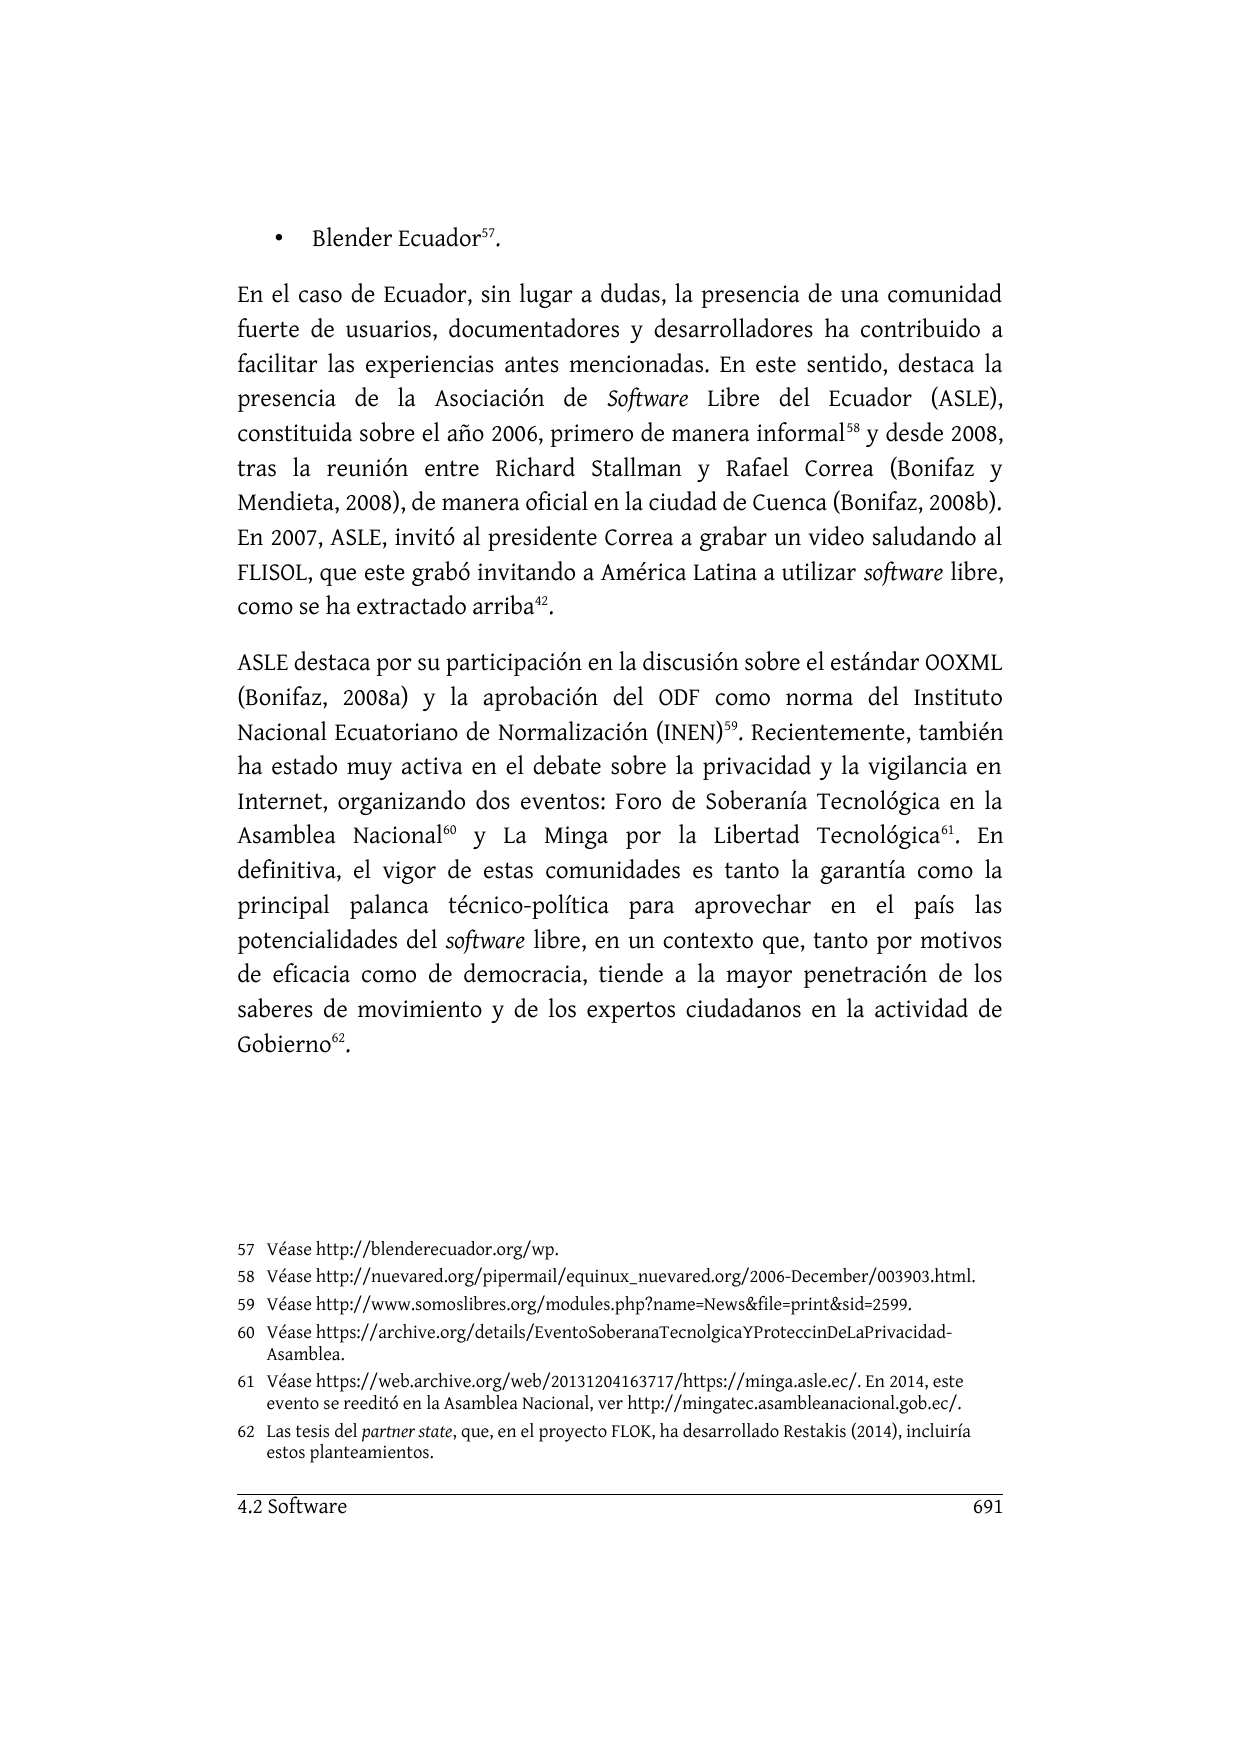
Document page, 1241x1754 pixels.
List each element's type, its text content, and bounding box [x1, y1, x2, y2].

text Véase http://www.somoslibres.org/modules.php?name=News&file=print&sid=2599. [237, 1294, 1003, 1316]
list Blender Ecuador. [274, 225, 1003, 254]
text ASLE destaca por su participación en la discusión sobre el estándar OOXML (Bonifaz, 2008a) y la aprobación del ODF como norma del Instituto Nacional Ecuatoriano de Normalización (INEN). Recientemente, también ha estado muy activa en el debate sobre la privacidad y la vigilancia en Internet, organizando dos eventos: Foro de Soberanía Tecnológica en la Asamblea Nacional y La Minga por la Libertad Tecnológica. En definitiva, el vigor de estas comunidades es tanto la garantía como la principal palanca técnico-política para aprovechar en el país las potencialidades del software libre, en un contexto que, tanto por motivos de eficacia como de democracia, tiende a la mayor penetración de los saberes de movimiento y de los expertos ciudadanos en la actividad de Gobierno. [237, 649, 1003, 1059]
text Véase http://nuevared.org/pipermail/equinux_nuevared.org/2006-December/003903.html. [237, 1266, 1003, 1288]
list Véase http://blenderecuador.org/wp. [237, 1239, 1003, 1260]
text Véase https://archive.org/details/EventoSoberanaTecnolgicaYProteccinDeLaPrivacidad-Asamblea. [237, 1322, 1003, 1365]
text Las tesis del partner state, que, en el proyecto FLOK, ha desarrollado Restakis (2014), incluiría estos planteamientos. [237, 1421, 1003, 1464]
text Véase https://web.archive.org/web/20131204163717/https://minga.asle.ec/. En 2014, este evento se reeditó en la Asamblea Nacional, ver http://mingatec.asambleanacional.gob.ec/. [237, 1371, 1003, 1414]
text En el caso de Ecuador, sin lugar a dudas, la presencia de una comunidad fuerte de usuarios, documentadores y desarrolladores ha contribuido a facilitar las experiencias antes mencionadas. En este sentido, destaca la presencia de la Asociación de Software Libre del Ecuador (ASLE), constituida sobre el año 2006, primero de manera informal y desde 2008, tras la reunión entre Richard Stallman y Rafael Correa (Bonifaz y Mendieta, 2008), de manera oficial en la ciudad de Cuenca (Bonifaz, 2008b). En 2007, ASLE, invitó al presidente Correa a grabar un video saludando al FLISOL, que este grabó invitando a América Latina a utilizar software libre, como se ha extractado arriba42. [237, 281, 1003, 622]
